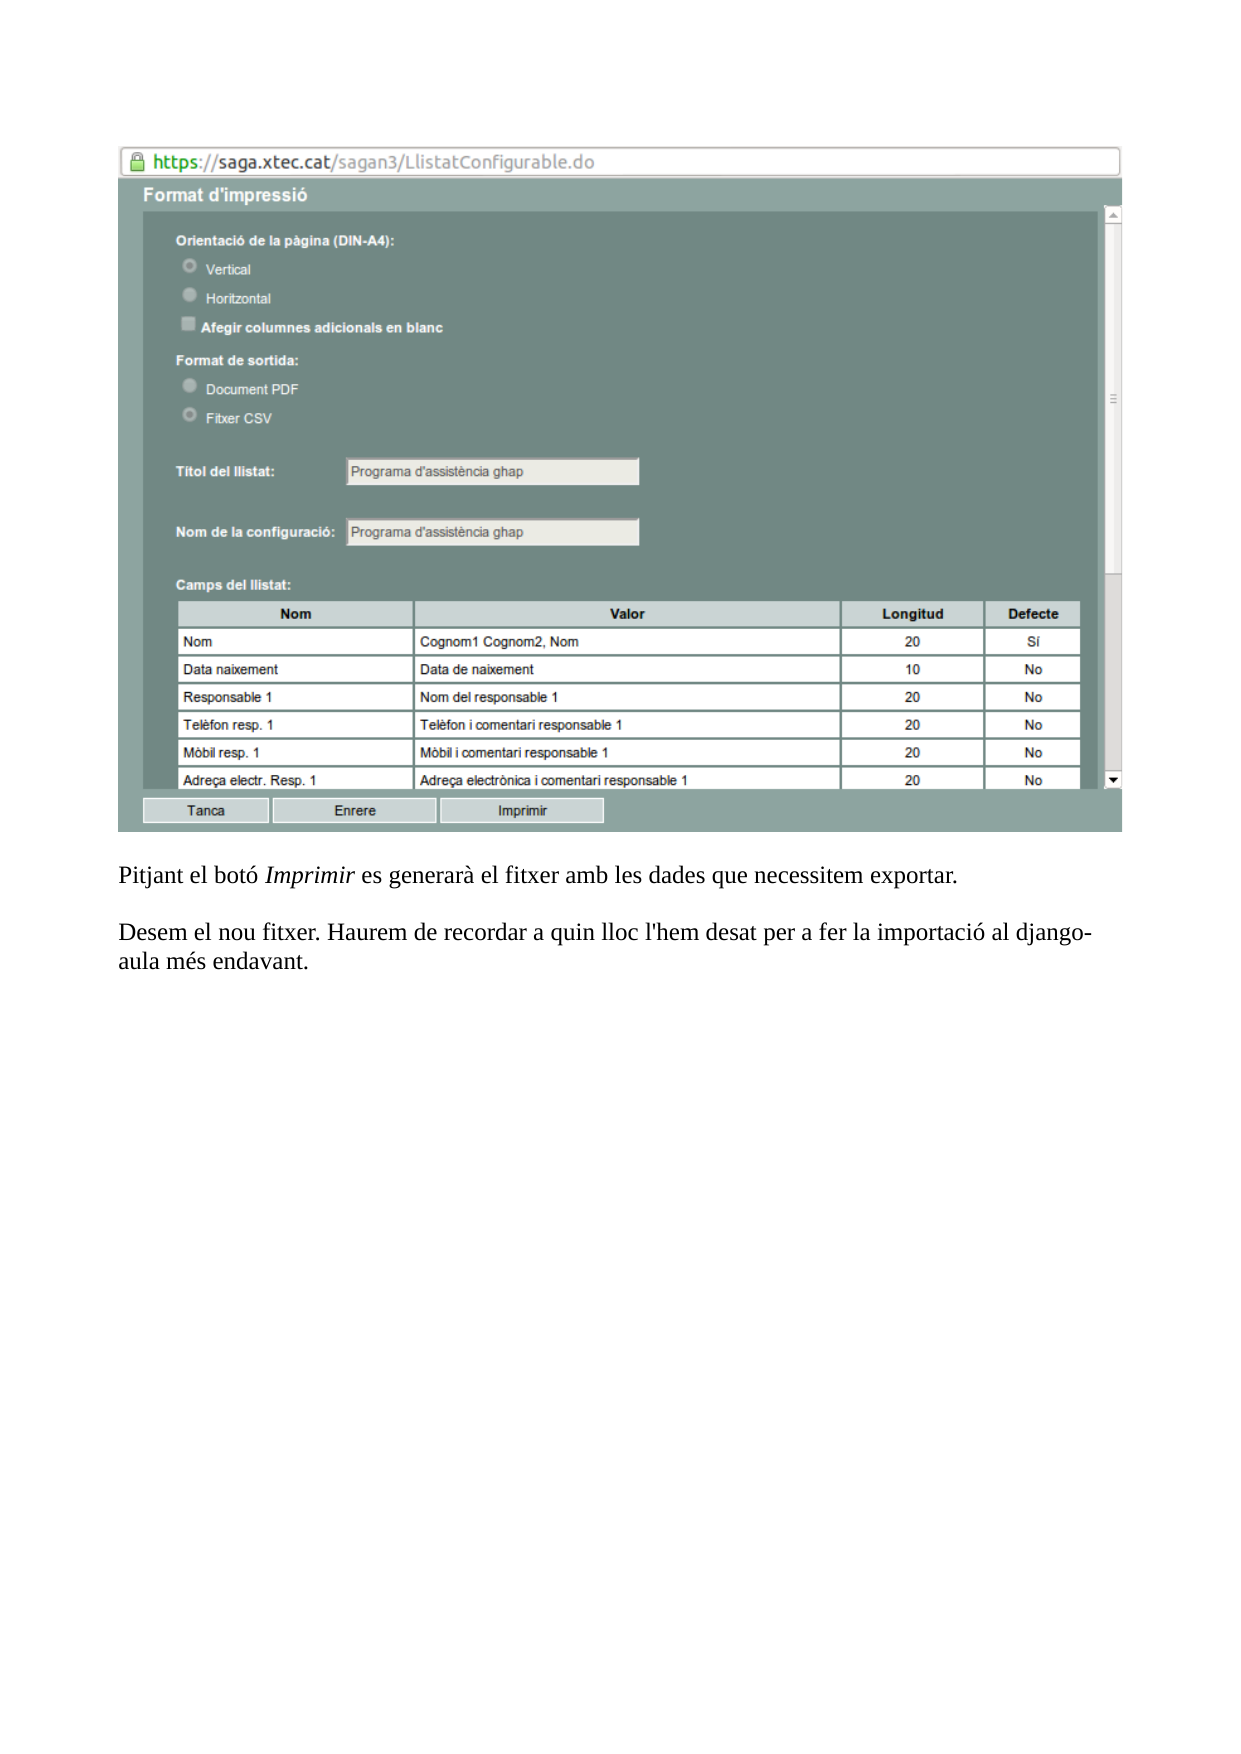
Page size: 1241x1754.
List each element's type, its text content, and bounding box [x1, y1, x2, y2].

picture [118, 146, 1123, 832]
text Desem el nou fitxer. Haurem de recordar a quin lloc l'hem desat per a fer la importació al django-aula més endavant. [118, 917, 1122, 975]
text Pitjant el botó Imprimir es generarà el fitxer amb les dades que necessitem exportar. [118, 860, 1122, 889]
